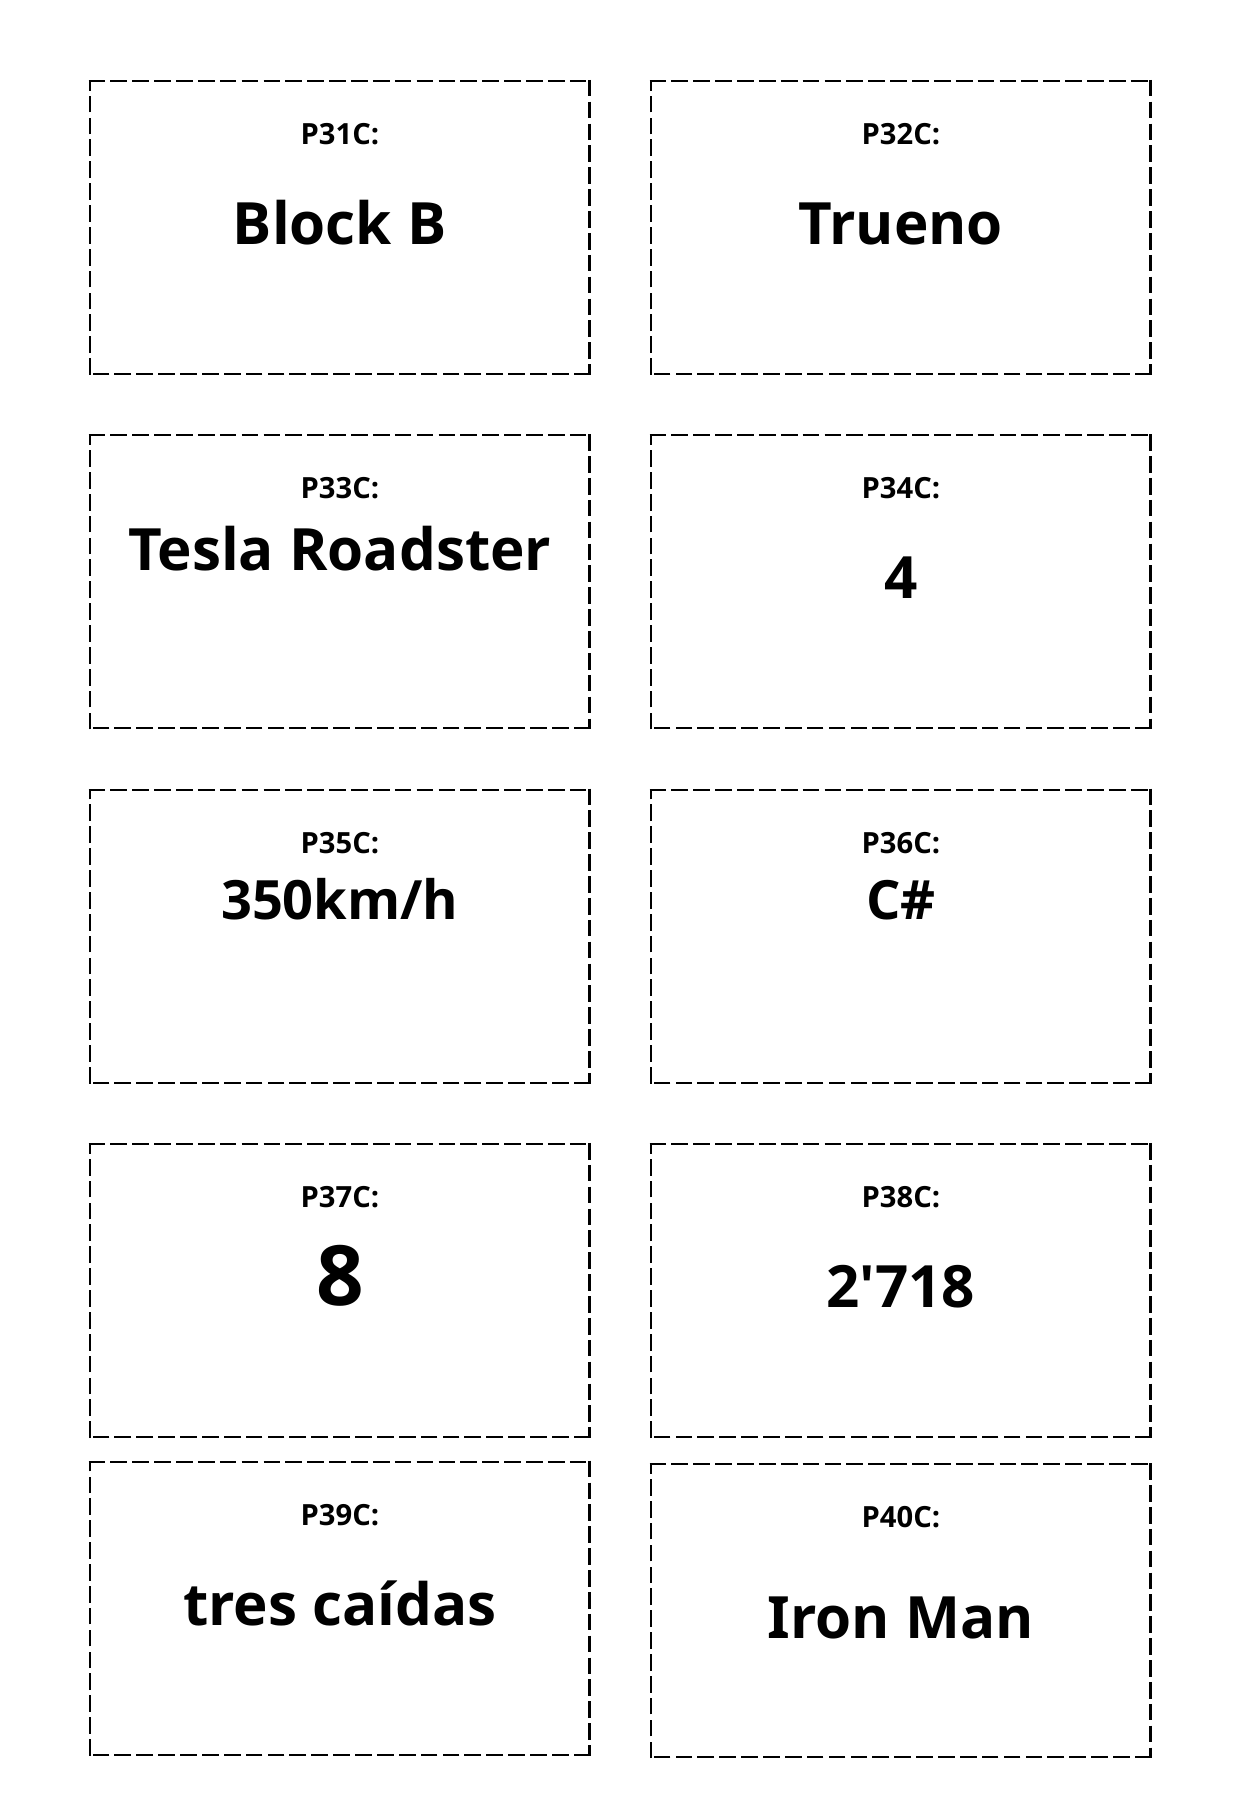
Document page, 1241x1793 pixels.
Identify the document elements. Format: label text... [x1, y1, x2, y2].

text 8 [93, 1216, 586, 1330]
text P32C: [654, 113, 1147, 153]
text P34C: [654, 468, 1147, 507]
text P39C: [93, 1494, 586, 1534]
text C# [654, 862, 1147, 936]
text Iron Man [654, 1576, 1147, 1656]
text 4 [654, 536, 1147, 616]
text tres caídas [93, 1563, 586, 1642]
text 2'718 [654, 1245, 1147, 1324]
text Block B [93, 182, 586, 261]
text P38C: [654, 1177, 1147, 1216]
text P40C: [654, 1497, 1147, 1536]
text P31C: [93, 113, 586, 153]
text Tesla Roadster [93, 507, 586, 587]
text P35C: [93, 822, 586, 862]
text Trueno [654, 182, 1147, 261]
text 350km/h [93, 862, 586, 936]
text P33C: [93, 468, 586, 507]
text P36C: [654, 822, 1147, 862]
text P37C: [93, 1177, 586, 1216]
